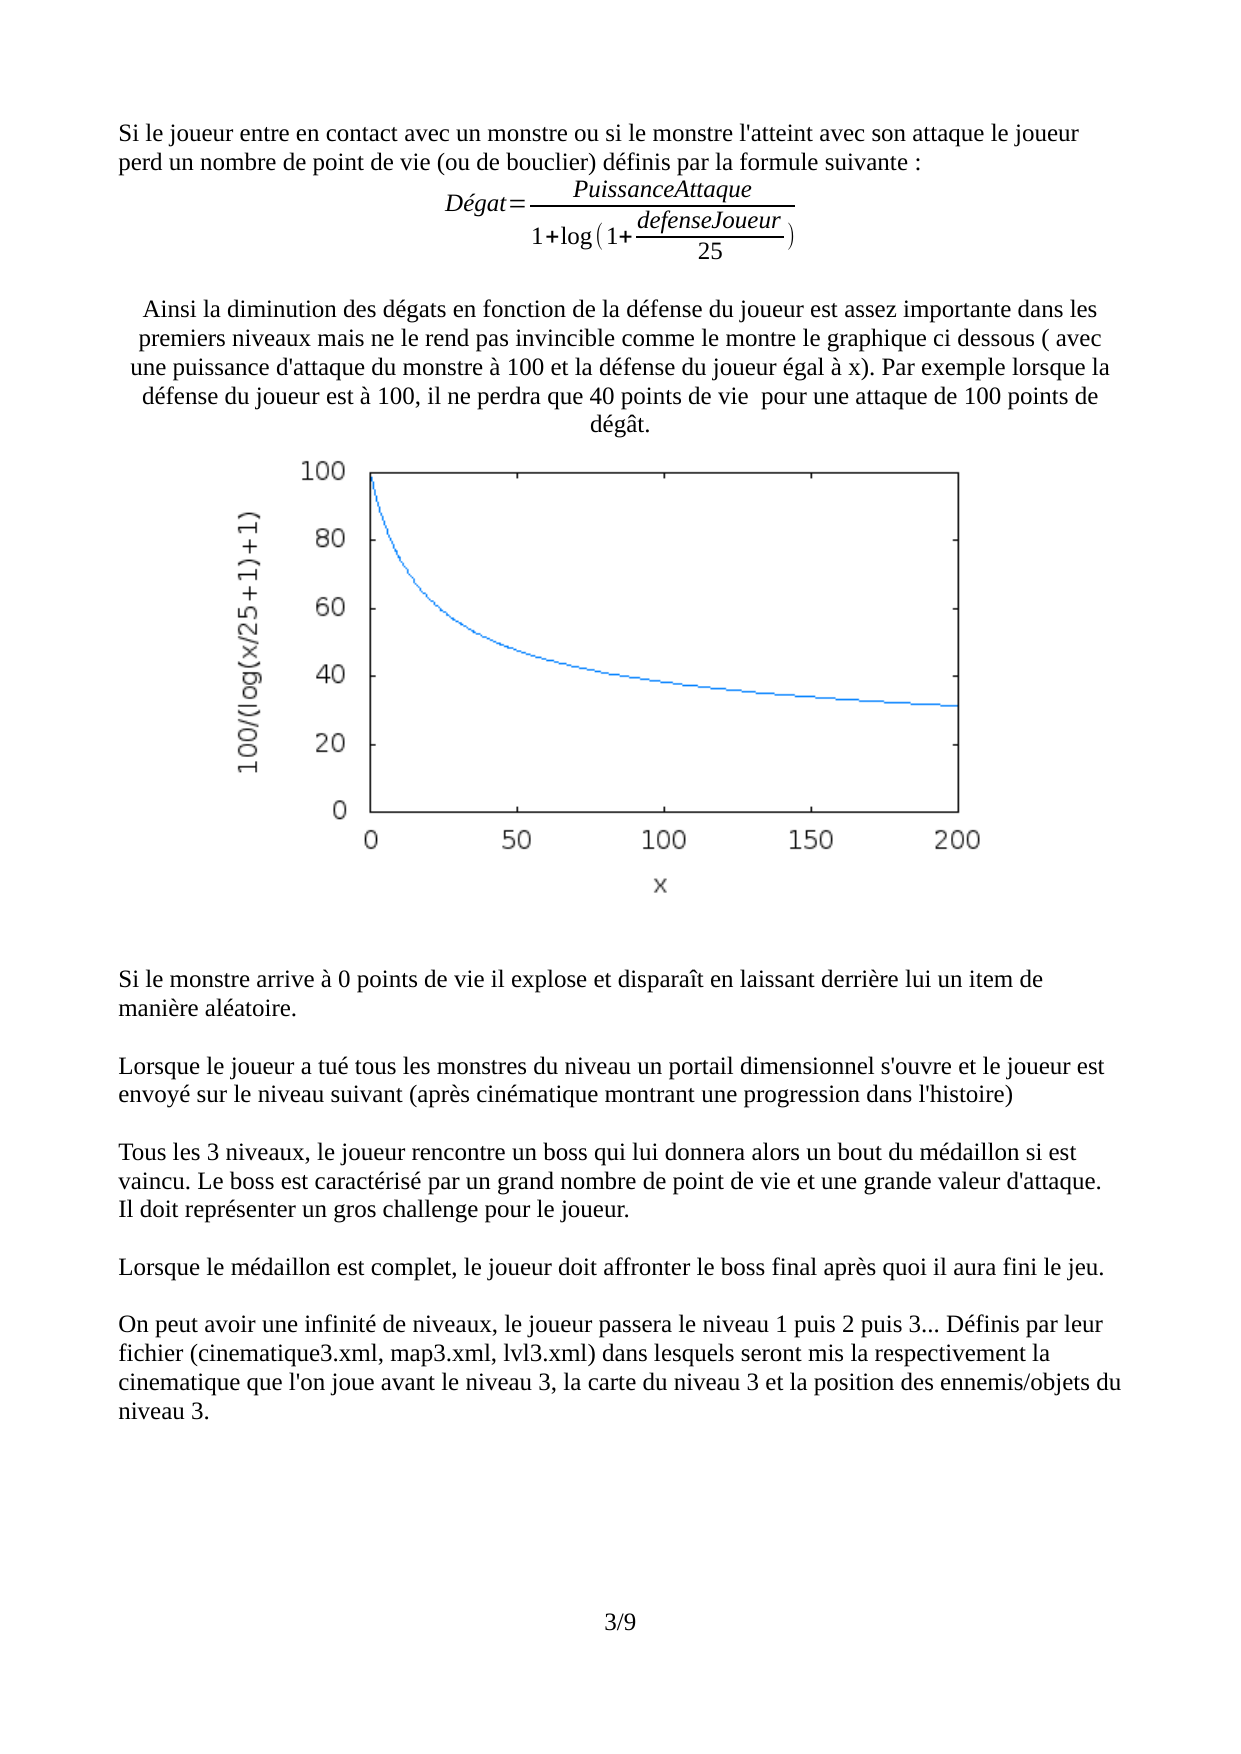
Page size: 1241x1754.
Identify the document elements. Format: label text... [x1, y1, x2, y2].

text Lorsque le joueur a tué tous les monstres du niveau un portail dimensionnel s'ouvre et le joueur est envoyé sur le niveau suivant (après cinématique montrant une progression dans l'histoire) [118, 1051, 1122, 1108]
text Ainsi la diminution des dégats en fonction de la défense du joueur est assez importante dans les premiers niveaux mais ne le rend pas invincible comme le montre le graphique ci dessous ( avec une puissance d'attaque du monstre à 100 et la défense du joueur égal à x). Par exemple lorsque la défense du joueur est à 100, il ne perdra que 40 points de vie pour une attaque de 100 points de dégât. [118, 294, 1122, 438]
text Lorsque le médaillon est complet, le joueur doit affronter le boss final après quoi il aura fini le jeu. [118, 1252, 1122, 1281]
text Si le monstre arrive à 0 points de vie il explose et disparaît en laissant derrière lui un item de manière aléatoire. [118, 964, 1122, 1022]
picture [229, 438, 1011, 907]
text Tous les 3 niveaux, le joueur rencontre un boss qui lui donnera alors un bout du médaillon si est vaincu. Le boss est caractérisé par un grand nombre de point de vie et une grande valeur d'attaque. Il doit représenter un gros challenge pour le joueur. [118, 1137, 1122, 1223]
text Si le joueur entre en contact avec un monstre ou si le monstre l'atteint avec son attaque le joueur perd un nombre de point de vie (ou de bouclier) définis par la formule suivante : [118, 118, 1122, 176]
text On peut avoir une infinité de niveaux, le joueur passera le niveau 1 puis 2 puis 3... Définis par leur fichier (cinematique3.xml, map3.xml, lvl3.xml) dans lesquels seront mis la respectivement la cinematique que l'on joue avant le niveau 3, la carte du niveau 3 et la position des ennemis/objets du niveau 3. [118, 1309, 1122, 1424]
